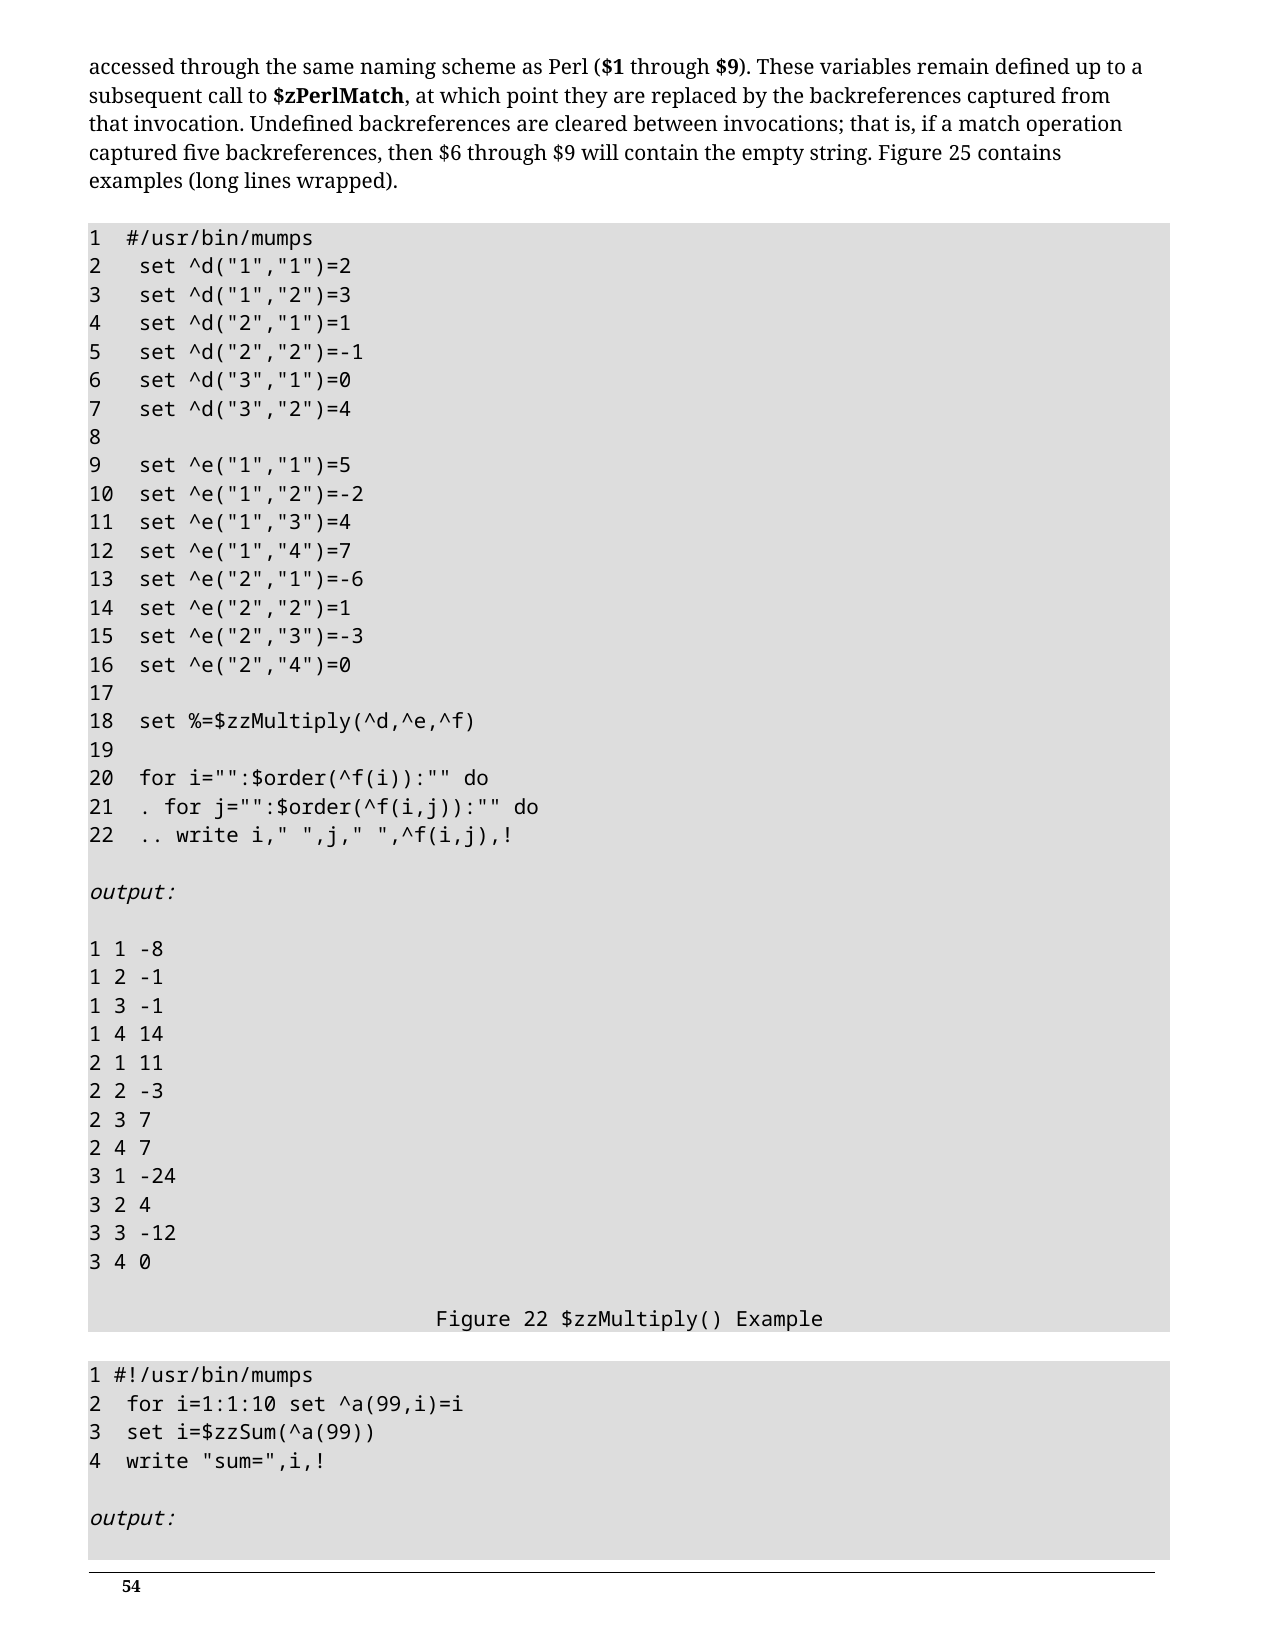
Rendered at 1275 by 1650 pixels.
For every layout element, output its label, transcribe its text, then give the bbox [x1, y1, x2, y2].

text 2 2 -3 [88, 1076, 1170, 1105]
list set ^d("2","2")=-1 [88, 337, 1170, 365]
list set ^e("2","2")=1 [88, 593, 1170, 621]
text Figure 22 $zzMultiply() Example [88, 1304, 1170, 1332]
list .. write i," ",j," ",^f(i,j),! [88, 820, 1170, 849]
list set ^e("2","3")=-3 [88, 621, 1170, 650]
list #!/usr/bin/mumps [88, 1361, 1170, 1389]
text 3 3 -12 [88, 1218, 1170, 1247]
list set ^d("1","1")=2 [88, 252, 1170, 280]
list set ^d("1","2")=3 [88, 280, 1170, 308]
list set ^e("1","3")=4 [88, 507, 1170, 536]
text 2 4 7 [88, 1133, 1170, 1162]
list set ^e("1","1")=5 [88, 451, 1170, 479]
text 1 2 -1 [88, 962, 1170, 991]
list set i=$zzSum(^a(99)) [88, 1417, 1170, 1446]
list set ^d("3","1")=0 [88, 365, 1170, 394]
list for i=1:1:10 set ^a(99,i)=i [88, 1389, 1170, 1417]
list write "sum=",i,! [88, 1446, 1170, 1474]
text 2 3 7 [88, 1105, 1170, 1133]
text output: [88, 1503, 1170, 1531]
list set ^d("2","1")=1 [88, 308, 1170, 337]
text 2 1 11 [88, 1048, 1170, 1076]
text 3 4 0 [88, 1247, 1170, 1275]
text output: [88, 877, 1170, 906]
list set ^d("3","2")=4 [88, 394, 1170, 422]
list set ^e("1","4")=7 [88, 536, 1170, 564]
text 1 3 -1 [88, 991, 1170, 1019]
text 1 1 -8 [88, 934, 1170, 962]
list set ^e("2","4")=0 [88, 650, 1170, 678]
text 3 2 4 [88, 1190, 1170, 1218]
text 1 4 14 [88, 1019, 1170, 1048]
list . for j="":$order(^f(i,j)):"" do [88, 792, 1170, 820]
list set ^e("1","2")=-2 [88, 479, 1170, 507]
list set ^e("2","1")=-6 [88, 564, 1170, 593]
list set %=$zzMultiply(^d,^e,^f) [88, 707, 1170, 735]
text accessed through the same naming scheme as Perl ($1 through $9). These variables remain defined up to a subsequent call to $zPerlMatch, at which point they are replaced by the backreferences captured from that invocation. Undefined backreferences are cleared between invocations; that is, if a match operation captured five backreferences, then $6 through $9 will contain the empty string. Figure 25 contains examples (long lines wrapped). [88, 52, 1155, 195]
list #/usr/bin/mumps [88, 223, 1170, 252]
list for i="":$order(^f(i)):"" do [88, 763, 1170, 792]
text 3 1 -24 [88, 1162, 1170, 1190]
